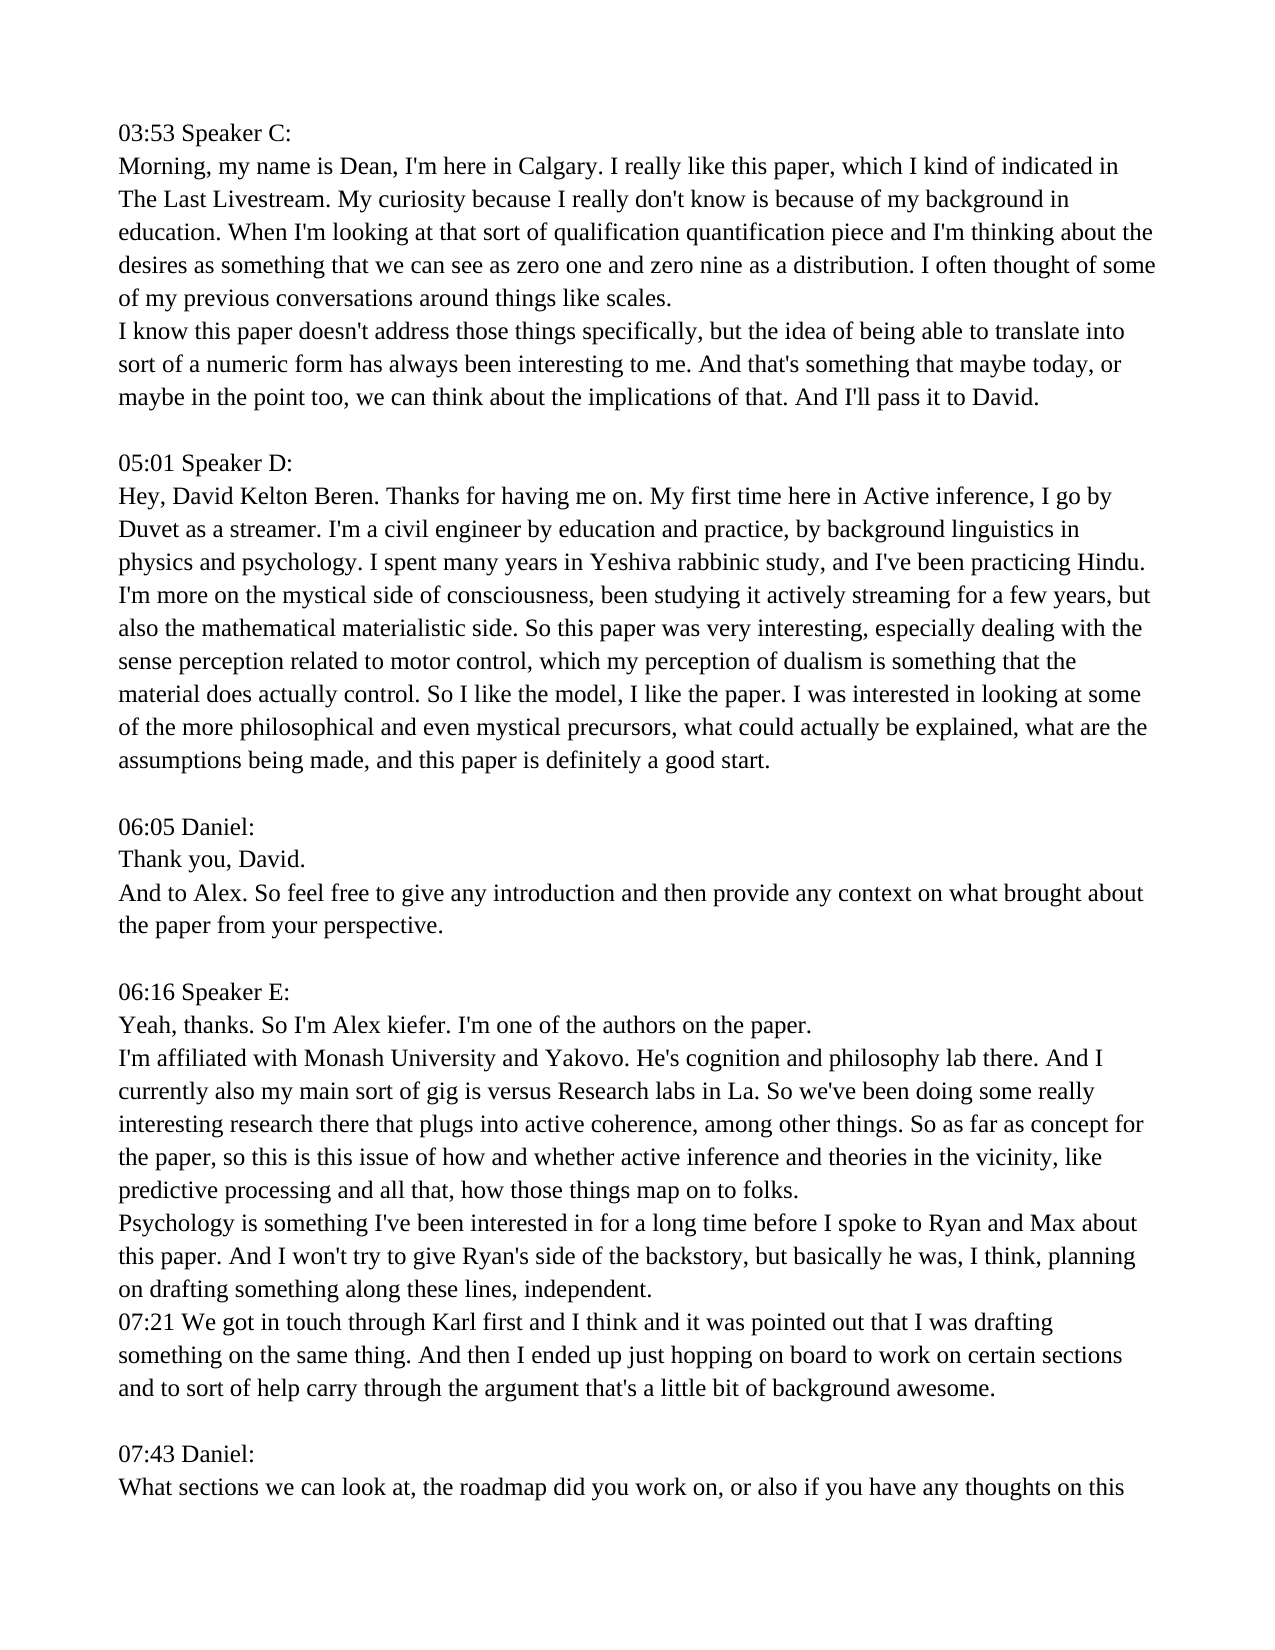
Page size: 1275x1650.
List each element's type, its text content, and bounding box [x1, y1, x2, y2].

text Hey, David Kelton Beren. Thanks for having me on. My first time here in Active inference, I go by Duvet as a streamer. I'm a civil engineer by education and practice, by background linguistics in physics and psychology. I spent many years in Yeshiva rabbinic study, and I've been practicing Hindu. [118, 481, 1157, 576]
text Yeah, thanks. So I'm Alex kiefer. I'm one of the authors on the paper. [118, 1010, 1157, 1038]
text I know this paper doesn't address those things specifically, but the idea of being able to translate into sort of a numeric form has always been interesting to me. And that's something that maybe today, or maybe in the point too, we can think about the implications of that. And I'll pass it to David. [118, 316, 1157, 411]
text Psychology is something I've been interested in for a long time before I spoke to Ryan and Max about this paper. And I won't try to give Ryan's side of the backstory, but basically he was, I think, planning on drafting something along these lines, independent. [118, 1208, 1157, 1303]
text 06:16 Speaker E: [118, 977, 1157, 1005]
text 07:43 Daniel: [118, 1439, 1157, 1468]
text 07:21 We got in touch through Karl first and I think and it was pointed out that I was drafting something on the same thing. And then I ended up just hopping on board to work on certain sections and to sort of help carry through the argument that's a little bit of background awesome. [118, 1307, 1157, 1402]
text Morning, my name is Dean, I'm here in Calgary. I really like this paper, which I kind of indicated in The Last Livestream. My curiosity because I really don't know is because of my background in education. When I'm looking at that sort of qualification quantification piece and I'm thinking about the desires as something that we can see as zero one and zero nine as a distribution. I often thought of some of my previous conversations around things like scales. [118, 151, 1157, 312]
text 05:01 Speaker D: [118, 448, 1157, 477]
text And to Alex. So feel free to give any introduction and then provide any context on what brought about the paper from your perspective. [118, 878, 1157, 939]
text I'm more on the mystical side of consciousness, been studying it actively streaming for a few years, but also the mathematical materialistic side. So this paper was very interesting, especially dealing with the sense perception related to motor control, which my perception of dualism is something that the material does actually control. So I like the model, I like the paper. I was interested in looking at some of the more philosophical and even mystical precursors, what could actually be explained, what are the assumptions being made, and this paper is definitely a good start. [118, 580, 1157, 774]
text Thank you, David. [118, 844, 1157, 873]
text 06:05 Daniel: [118, 812, 1157, 840]
text I'm affiliated with Monash University and Yakovo. He's cognition and philosophy lab there. And I currently also my main sort of gig is versus Research labs in La. So we've been doing some really interesting research there that plugs into active coherence, among other things. So as far as concept for the paper, so this is this issue of how and whether active inference and theories in the vicinity, like predictive processing and all that, how those things map on to folks. [118, 1043, 1157, 1203]
text What sections we can look at, the roadmap did you work on, or also if you have any thoughts on this [118, 1472, 1157, 1501]
text 03:53 Speaker C: [118, 118, 1157, 147]
